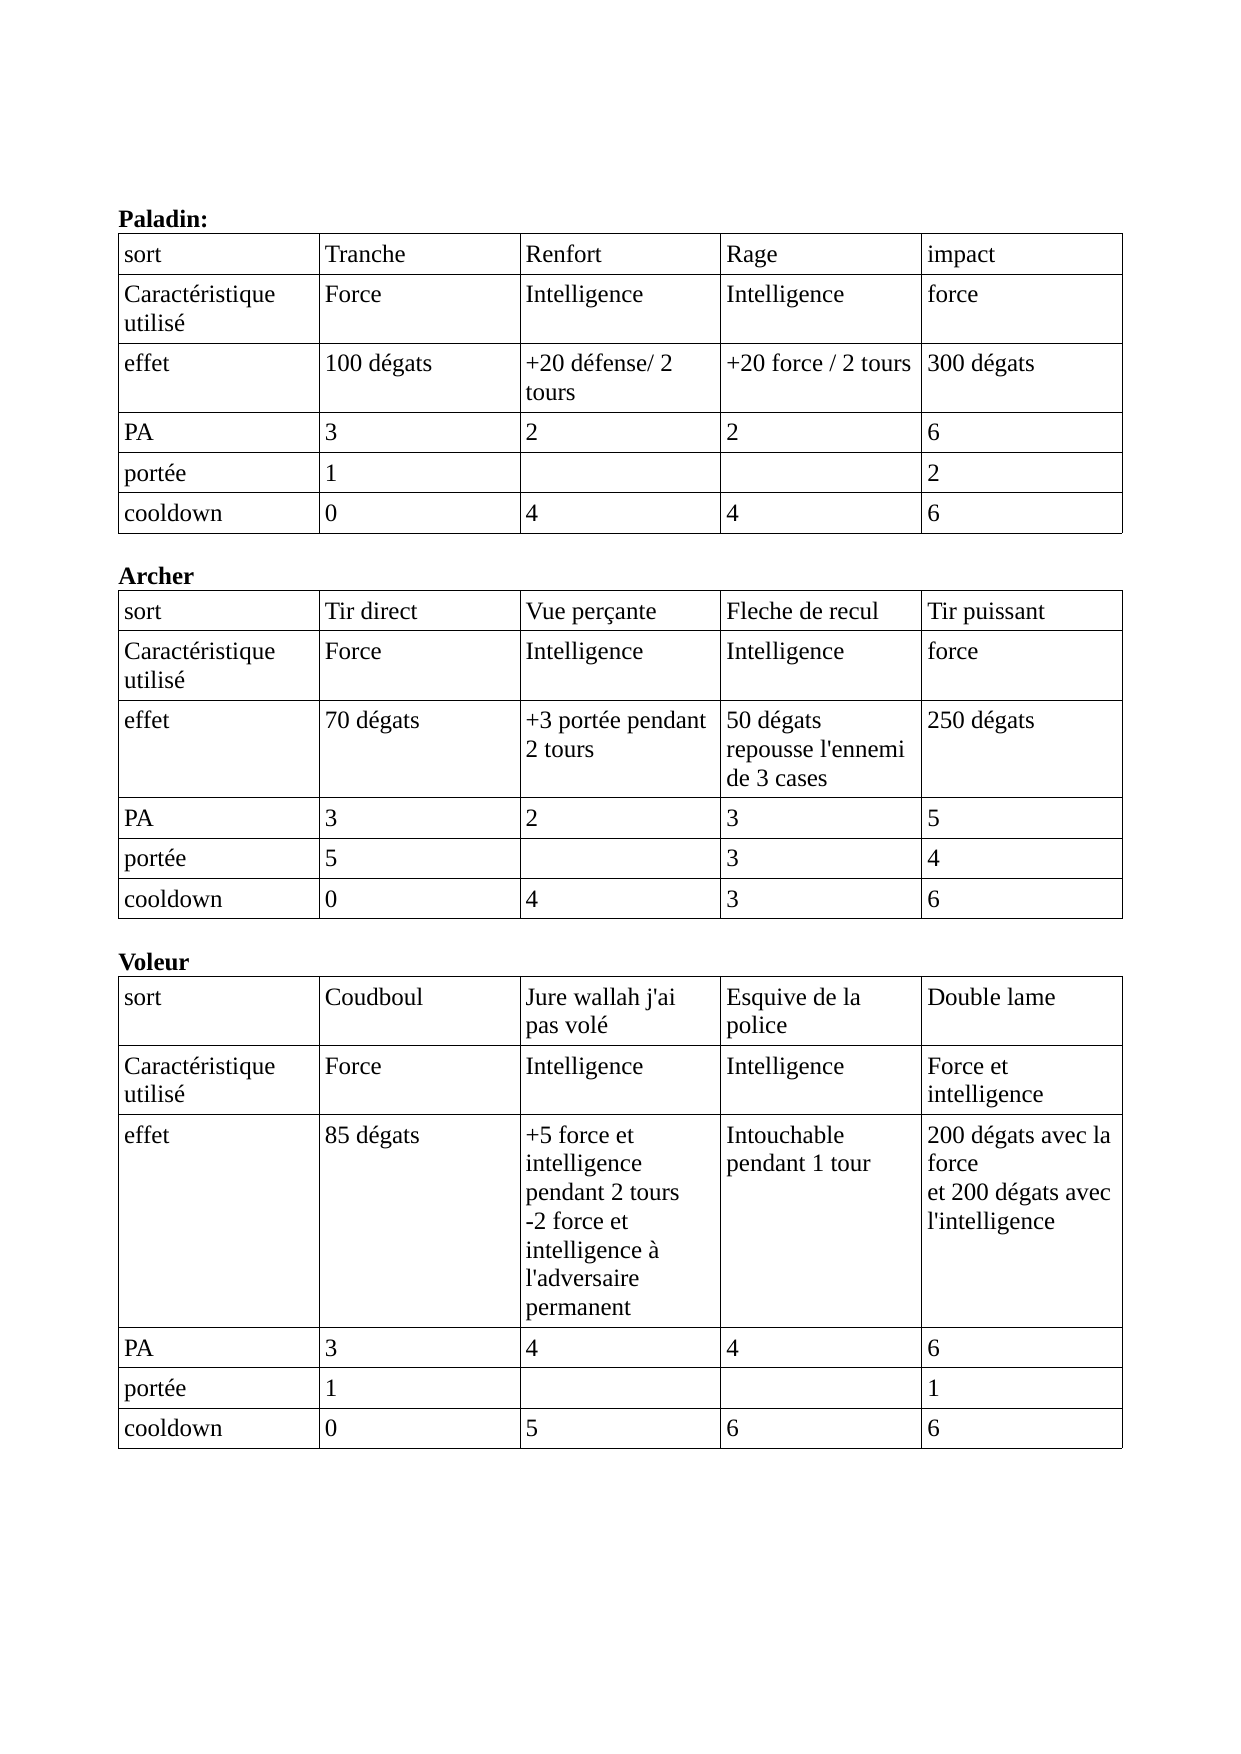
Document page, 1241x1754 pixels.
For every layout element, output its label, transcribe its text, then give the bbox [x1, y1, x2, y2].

table_cell 5 [922, 798, 1122, 838]
table_cell 4 [721, 1328, 921, 1367]
table_cell 3 [721, 839, 921, 878]
table_cell 0 [320, 1409, 520, 1448]
table_cell 6 [922, 493, 1122, 532]
table_cell Force [320, 631, 520, 699]
table_cell 5 [320, 839, 520, 878]
table_cell 5 [521, 1409, 720, 1448]
table_cell Caractéristique utilisé [119, 1046, 319, 1114]
table_cell PA [119, 413, 319, 452]
table_cell Intelligence [521, 275, 720, 342]
table_cell effet [119, 344, 319, 412]
table_cell 6 [922, 879, 1122, 918]
table_cell portée [119, 839, 319, 878]
table_cell [521, 1368, 720, 1407]
table_cell 6 [922, 413, 1122, 452]
table_cell [521, 839, 720, 878]
table_header Tir direct [320, 591, 520, 630]
table_cell 3 [721, 879, 921, 918]
text Paladin: [118, 204, 1122, 233]
table_cell force [922, 275, 1122, 342]
table_cell 100 dégats [320, 344, 520, 412]
table_header sort [119, 591, 319, 630]
table_cell [721, 453, 921, 492]
table_cell 2 [922, 453, 1122, 492]
table_cell Intouchable pendant 1 tour [721, 1115, 921, 1327]
table_cell +3 portée pendant 2 tours [521, 701, 720, 797]
table_cell Force [320, 1046, 520, 1114]
table_header Rage [721, 234, 921, 273]
table_cell PA [119, 1328, 319, 1367]
table_cell 2 [521, 413, 720, 452]
table_cell Intelligence [721, 1046, 921, 1114]
table_cell 4 [521, 493, 720, 532]
table_cell +20 force / 2 tours [721, 344, 921, 412]
table_cell Intelligence [721, 275, 921, 342]
table_cell effet [119, 701, 319, 797]
table_header sort [119, 977, 319, 1045]
table_cell Intelligence [521, 1046, 720, 1114]
table_cell 3 [721, 798, 921, 838]
table_cell cooldown [119, 1409, 319, 1448]
table_cell 0 [320, 493, 520, 532]
table_cell cooldown [119, 493, 319, 532]
table_cell effet [119, 1115, 319, 1327]
table_cell 1 [320, 1368, 520, 1407]
table_cell Caractéristique utilisé [119, 275, 319, 342]
table_cell 1 [922, 1368, 1122, 1407]
table_cell 2 [721, 413, 921, 452]
table_cell 6 [922, 1328, 1122, 1367]
text Archer [118, 561, 1122, 590]
table_cell 250 dégats [922, 701, 1122, 797]
table_cell 3 [320, 798, 520, 838]
table_header Jure wallah j'ai pas volé [521, 977, 720, 1045]
table_cell 3 [320, 1328, 520, 1367]
table_header Coudboul [320, 977, 520, 1045]
text Voleur [118, 947, 1122, 976]
table_cell 200 dégats avec la force et 200 dégats avec l'intelligence [922, 1115, 1122, 1327]
table_header sort [119, 234, 319, 273]
table_cell +5 force et intelligence pendant 2 tours -2 force et intelligence à l'adversaire permanent [521, 1115, 720, 1327]
table_cell 6 [922, 1409, 1122, 1448]
table_cell +20 défense/ 2 tours [521, 344, 720, 412]
table_header Esquive de la police [721, 977, 921, 1045]
table_cell portée [119, 1368, 319, 1407]
table_header impact [922, 234, 1122, 273]
table_cell 70 dégats [320, 701, 520, 797]
table_header Vue perçante [521, 591, 720, 630]
table_cell [521, 453, 720, 492]
table_cell 4 [721, 493, 921, 532]
table_header Tir puissant [922, 591, 1122, 630]
table_cell 4 [922, 839, 1122, 878]
table_cell 2 [521, 798, 720, 838]
table_header Fleche de recul [721, 591, 921, 630]
table_cell 6 [721, 1409, 921, 1448]
table_cell cooldown [119, 879, 319, 918]
table_cell force [922, 631, 1122, 699]
table_cell Force [320, 275, 520, 342]
table_cell [721, 1368, 921, 1407]
table_cell 4 [521, 1328, 720, 1367]
table_cell 1 [320, 453, 520, 492]
table_cell portée [119, 453, 319, 492]
table_cell Intelligence [521, 631, 720, 699]
table_cell 3 [320, 413, 520, 452]
table_header Tranche [320, 234, 520, 273]
table_cell 50 dégats repousse l'ennemi de 3 cases [721, 701, 921, 797]
table_cell 4 [521, 879, 720, 918]
table_cell Caractéristique utilisé [119, 631, 319, 699]
table_cell Intelligence [721, 631, 921, 699]
table_cell 85 dégats [320, 1115, 520, 1327]
table_cell 300 dégats [922, 344, 1122, 412]
table_cell PA [119, 798, 319, 838]
table_cell 0 [320, 879, 520, 918]
table_cell Force et intelligence [922, 1046, 1122, 1114]
table_header Double lame [922, 977, 1122, 1045]
table_header Renfort [521, 234, 720, 273]
